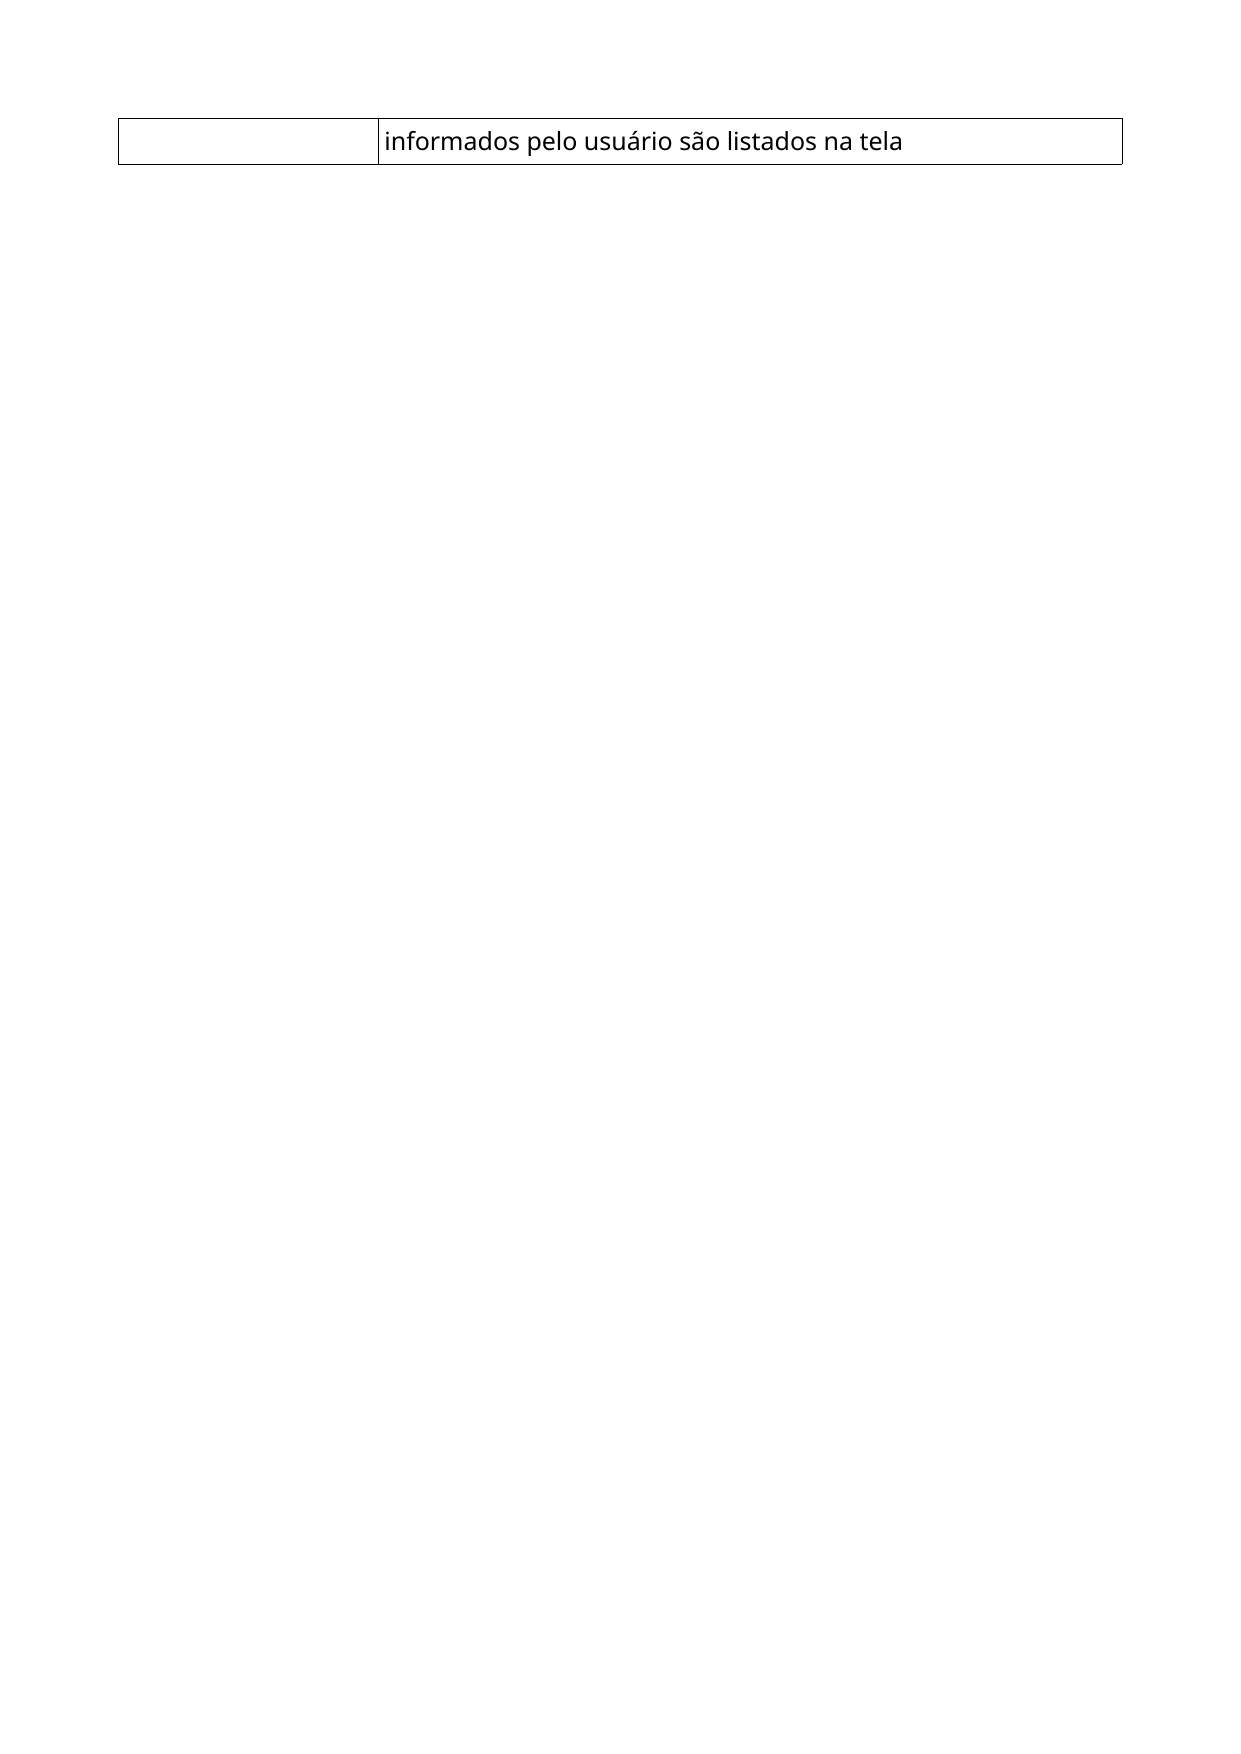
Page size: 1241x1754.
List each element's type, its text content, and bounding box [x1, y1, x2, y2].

table_cell informados pelo usuário são listados na tela [379, 119, 1122, 164]
table_cell [119, 119, 378, 164]
